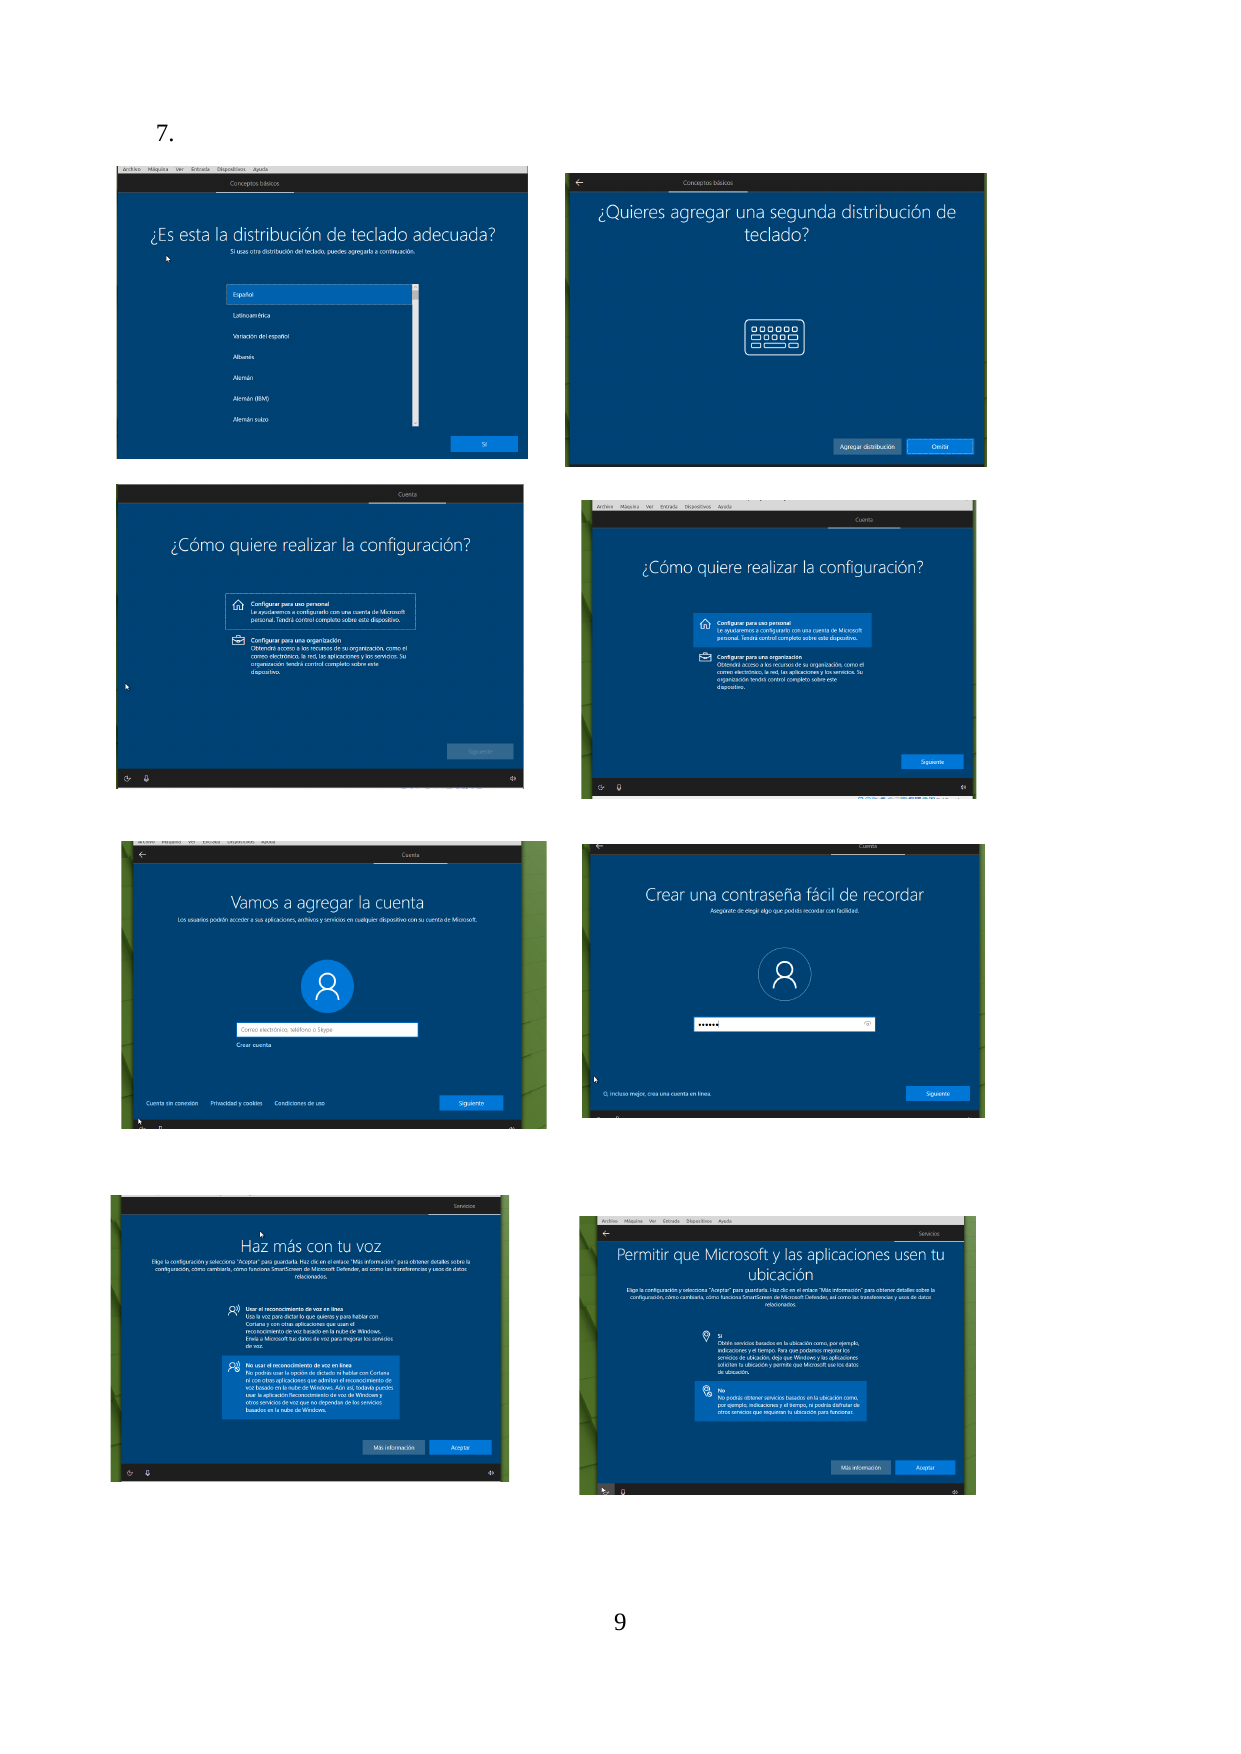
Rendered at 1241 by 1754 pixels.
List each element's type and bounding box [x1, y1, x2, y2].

picture [121, 841, 547, 1129]
picture [110, 1195, 510, 1482]
picture [579, 1216, 976, 1495]
picture [565, 173, 987, 467]
picture [116, 166, 528, 459]
picture [116, 484, 524, 789]
picture [582, 844, 985, 1118]
picture [581, 500, 977, 799]
